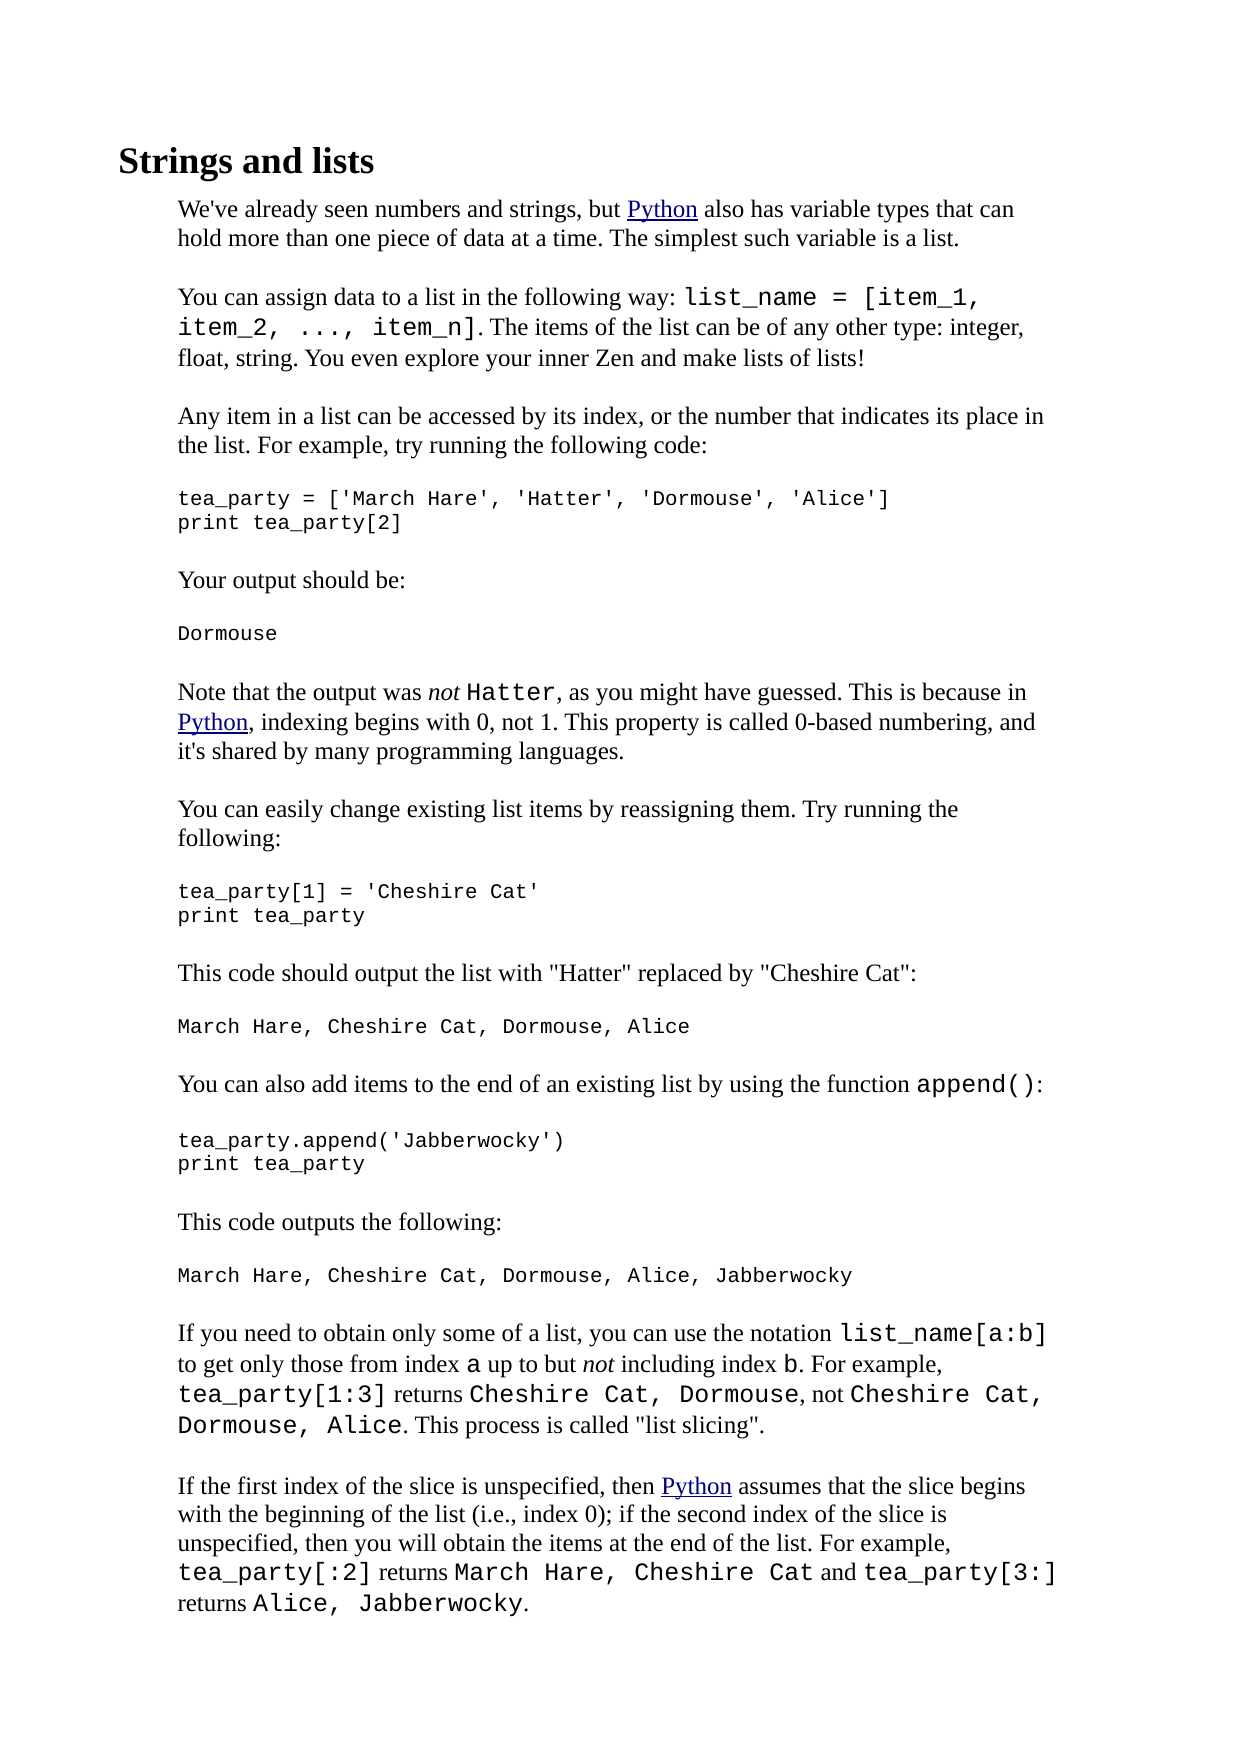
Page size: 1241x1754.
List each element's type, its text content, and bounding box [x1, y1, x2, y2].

text print tea_party [177, 905, 1063, 929]
text If you need to obtain only some of a list, you can use the notation list_name[a:b] to get only those from index a up to but not including index b. For example, tea_party[1:3] returns Cheshire Cat, Dormouse, not Cheshire Cat, Dormouse, Alice. This process is called "list slicing". [177, 1318, 1063, 1441]
text March Hare, Cheshire Cat, Dormouse, Alice [177, 1016, 1063, 1040]
text Your output should be: [177, 565, 1063, 594]
text tea_party[1] = 'Cheshire Cat' [177, 881, 1063, 905]
text tea_party = ['March Hare', 'Hatter', 'Dormouse', 'Alice'] [177, 488, 1063, 512]
text This code outputs the following: [177, 1207, 1063, 1235]
text Any item in a list can be accessed by its index, or the number that indicates its place in the list. For example, try running the following code: [177, 401, 1063, 459]
text If the first index of the slice is unspecified, then Python assumes that the slice begins with the beginning of the list (i.e., index 0); if the second index of the slice is unspecified, then you will obtain the items at the end of the list. For example, tea_party[:2] returns March Hare, Cheshire Cat and tea_party[3:] returns Alice, Jabberwocky. [177, 1471, 1063, 1619]
text Dormouse [177, 623, 1063, 647]
text March Hare, Cheshire Cat, Dormouse, Alice, Jabberwocky [177, 1265, 1063, 1288]
text You can easily change existing list items by reassigning them. Try running the following: [177, 794, 1063, 852]
text Note that the output was not Hatter, as you might have guessed. This is because in Python, indexing begins with 0, not 1. This property is called 0-based numbering, and it's shared by many programming languages. [177, 677, 1063, 765]
text You can also add items to the end of an existing list by using the function append(): [177, 1069, 1063, 1100]
subtitle Strings and lists [118, 139, 1122, 182]
text print tea_party [177, 1153, 1063, 1177]
text tea_party.append('Jabberwocky') [177, 1130, 1063, 1153]
text We've already seen numbers and strings, but Python also has variable types that can hold more than one piece of data at a time. The simplest such variable is a list. [177, 194, 1063, 252]
text You can assign data to a list in the following way: list_name = [item_1, item_2, ..., item_n]. The items of the list can be of any other type: integer, float, string. You even explore your inner Zen and make lists of lists! [177, 282, 1063, 372]
text print tea_party[2] [177, 512, 1063, 536]
text This code should output the list with "Hatter" replaced by "Cheshire Cat": [177, 958, 1063, 987]
